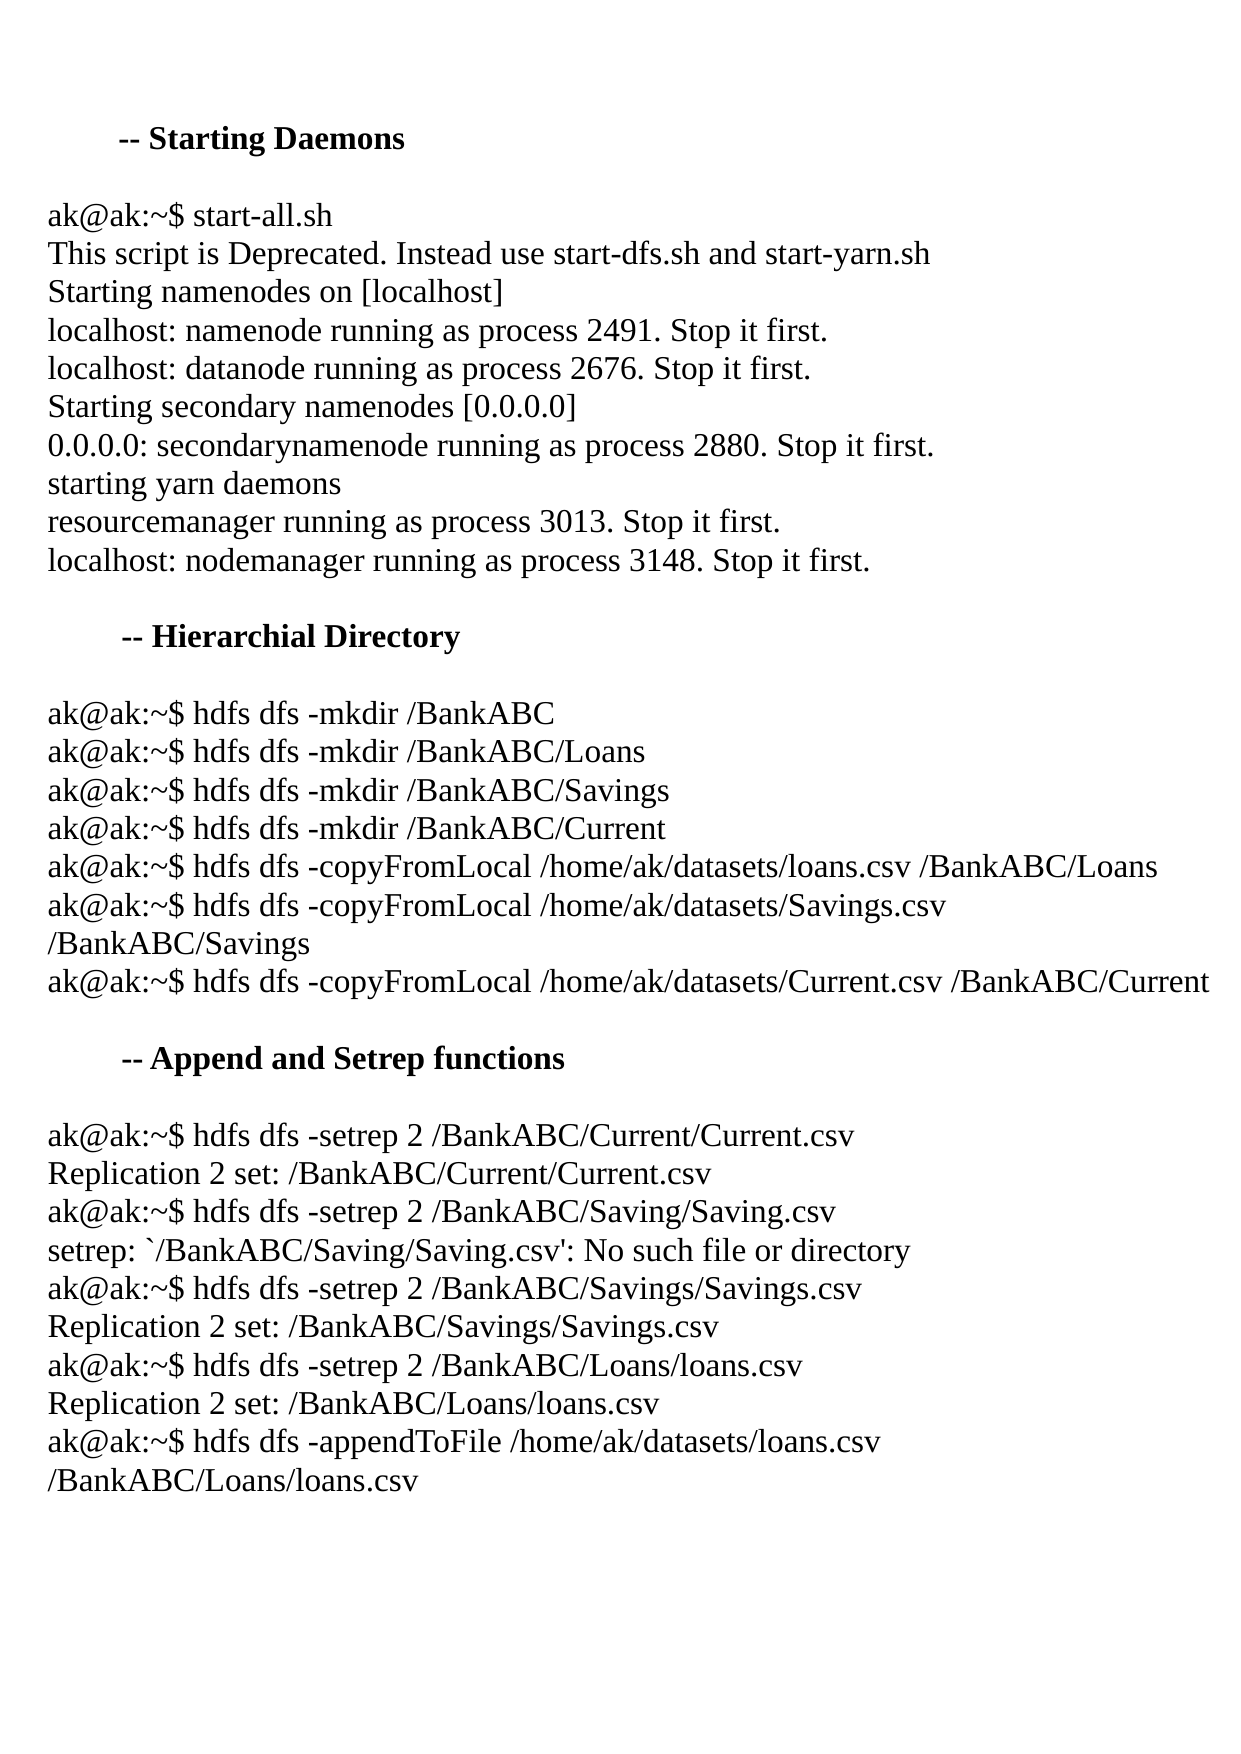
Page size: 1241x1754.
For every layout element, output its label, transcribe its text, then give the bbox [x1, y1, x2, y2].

text ak@ak:~$ hdfs dfs -mkdir /BankABC/Savings [47, 770, 1211, 808]
text ak@ak:~$ hdfs dfs -setrep 2 /BankABC/Saving/Saving.csv [47, 1191, 1211, 1230]
text ak@ak:~$ hdfs dfs -setrep 2 /BankABC/Savings/Savings.csv [47, 1268, 1211, 1306]
text -- Hierarchial Directory [47, 616, 1211, 655]
text ak@ak:~$ hdfs dfs -setrep 2 /BankABC/Current/Current.csv [47, 1115, 1211, 1153]
text localhost: nodemanager running as process 3148. Stop it first. [47, 540, 1211, 578]
text Replication 2 set: /BankABC/Current/Current.csv [47, 1153, 1211, 1191]
text 0.0.0.0: secondarynamenode running as process 2880. Stop it first. [47, 425, 1211, 463]
text Starting secondary namenodes [0.0.0.0] [47, 386, 1211, 425]
text ak@ak:~$ hdfs dfs -mkdir /BankABC [47, 693, 1211, 731]
text ak@ak:~$ hdfs dfs -copyFromLocal /home/ak/datasets/Savings.csv /BankABC/Savings [47, 885, 1211, 961]
text setrep: `/BankABC/Saving/Saving.csv': No such file or directory [47, 1230, 1211, 1268]
text ak@ak:~$ hdfs dfs -copyFromLocal /home/ak/datasets/Current.csv /BankABC/Current [47, 961, 1211, 1000]
text ak@ak:~$ start-all.sh [47, 195, 1211, 233]
text ak@ak:~$ hdfs dfs -mkdir /BankABC/Loans [47, 731, 1211, 770]
text resourcemanager running as process 3013. Stop it first. [47, 501, 1211, 540]
text -- Starting Daemons [118, 118, 1122, 156]
text ak@ak:~$ hdfs dfs -appendToFile /home/ak/datasets/loans.csv /BankABC/Loans/loans.csv [47, 1421, 1211, 1498]
text Starting namenodes on [localhost] [47, 271, 1211, 310]
text This script is Deprecated. Instead use start-dfs.sh and start-yarn.sh [47, 233, 1211, 271]
text ak@ak:~$ hdfs dfs -mkdir /BankABC/Current [47, 808, 1211, 846]
text localhost: datanode running as process 2676. Stop it first. [47, 348, 1211, 386]
text Replication 2 set: /BankABC/Savings/Savings.csv [47, 1306, 1211, 1345]
text ak@ak:~$ hdfs dfs -setrep 2 /BankABC/Loans/loans.csv [47, 1345, 1211, 1383]
text starting yarn daemons [47, 463, 1211, 501]
text localhost: namenode running as process 2491. Stop it first. [47, 310, 1211, 348]
text Replication 2 set: /BankABC/Loans/loans.csv [47, 1383, 1211, 1421]
text -- Append and Setrep functions [47, 1038, 1211, 1076]
text ak@ak:~$ hdfs dfs -copyFromLocal /home/ak/datasets/loans.csv /BankABC/Loans [47, 846, 1211, 885]
